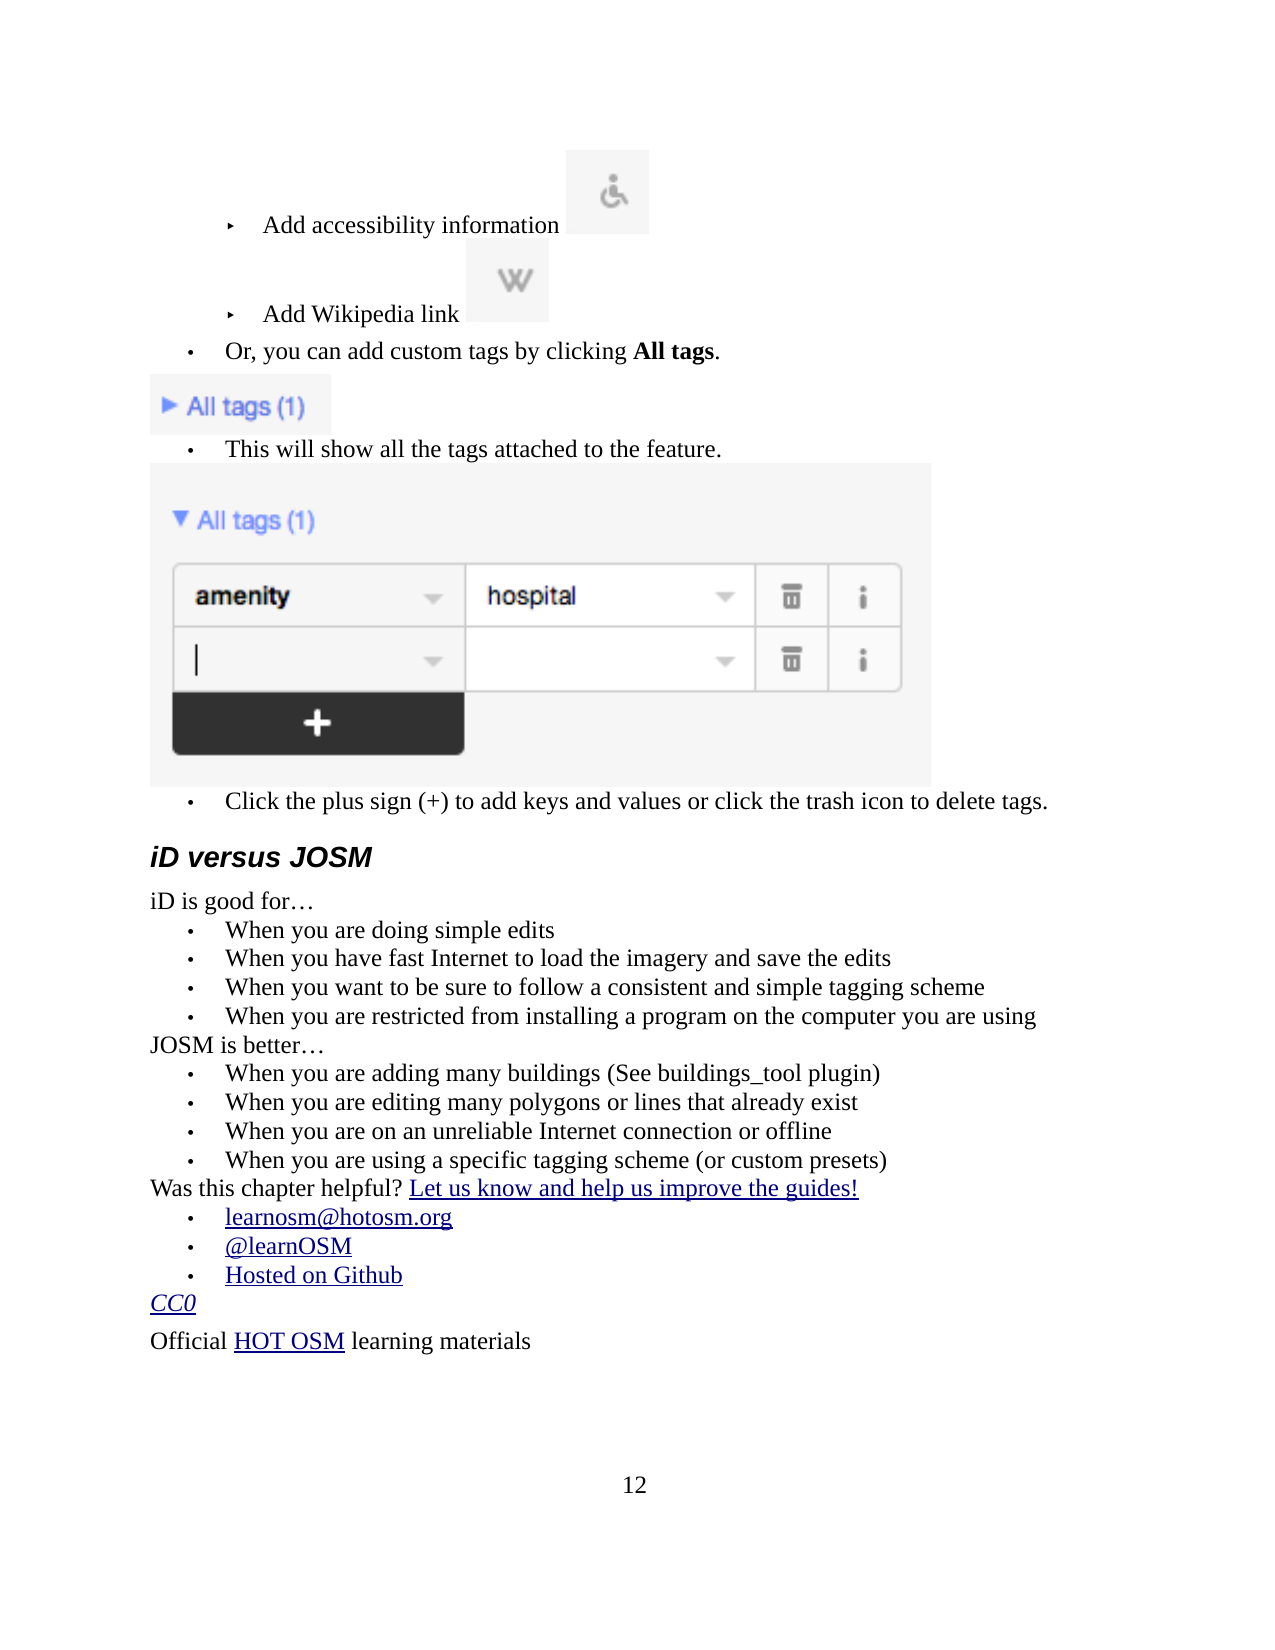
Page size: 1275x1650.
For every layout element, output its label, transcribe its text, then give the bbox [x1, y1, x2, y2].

picture [566, 150, 650, 234]
list Click the plus sign (+) to add keys and values or click the trash icon to delete tags. [187, 786, 1125, 815]
text iD is good for… [150, 886, 1125, 915]
list When you are on an unreliable Internet connection or offline [187, 1116, 1125, 1145]
list Hosted on Github [187, 1260, 1125, 1288]
list When you have fast Internet to load the imagery and save the edits [187, 943, 1125, 972]
list learnosm@hotosm.org [187, 1202, 1125, 1231]
list When you are doing simple edits [187, 915, 1125, 943]
list @learnOSM [187, 1231, 1125, 1260]
list When you are editing many polygons or lines that already exist [187, 1087, 1125, 1116]
text Official HOT OSM learning materials [150, 1326, 1125, 1355]
text Was this chapter helpful? Let us know and help us improve the guides! [150, 1173, 1125, 1202]
list When you are restricted from installing a program on the computer you are using [187, 1001, 1125, 1030]
list Add Wikipedia link [225, 239, 1125, 327]
text CC0 [150, 1288, 1125, 1317]
list When you are using a specific tagging scheme (or custom presets) [187, 1145, 1125, 1173]
list This will show all the tags attached to the feature. [187, 434, 1125, 463]
list Add accessibility information [225, 150, 1125, 239]
picture [465, 238, 550, 322]
picture [150, 463, 932, 787]
list When you are adding many buildings (See buildings_tool plugin) [187, 1058, 1125, 1087]
subtitle iD versus JOSM [150, 840, 1125, 873]
picture [150, 374, 332, 435]
text JOSM is better… [150, 1030, 1125, 1058]
list When you want to be sure to follow a consistent and simple tagging scheme [187, 972, 1125, 1001]
list Or, you can add custom tags by clicking All tags. [187, 336, 1125, 365]
